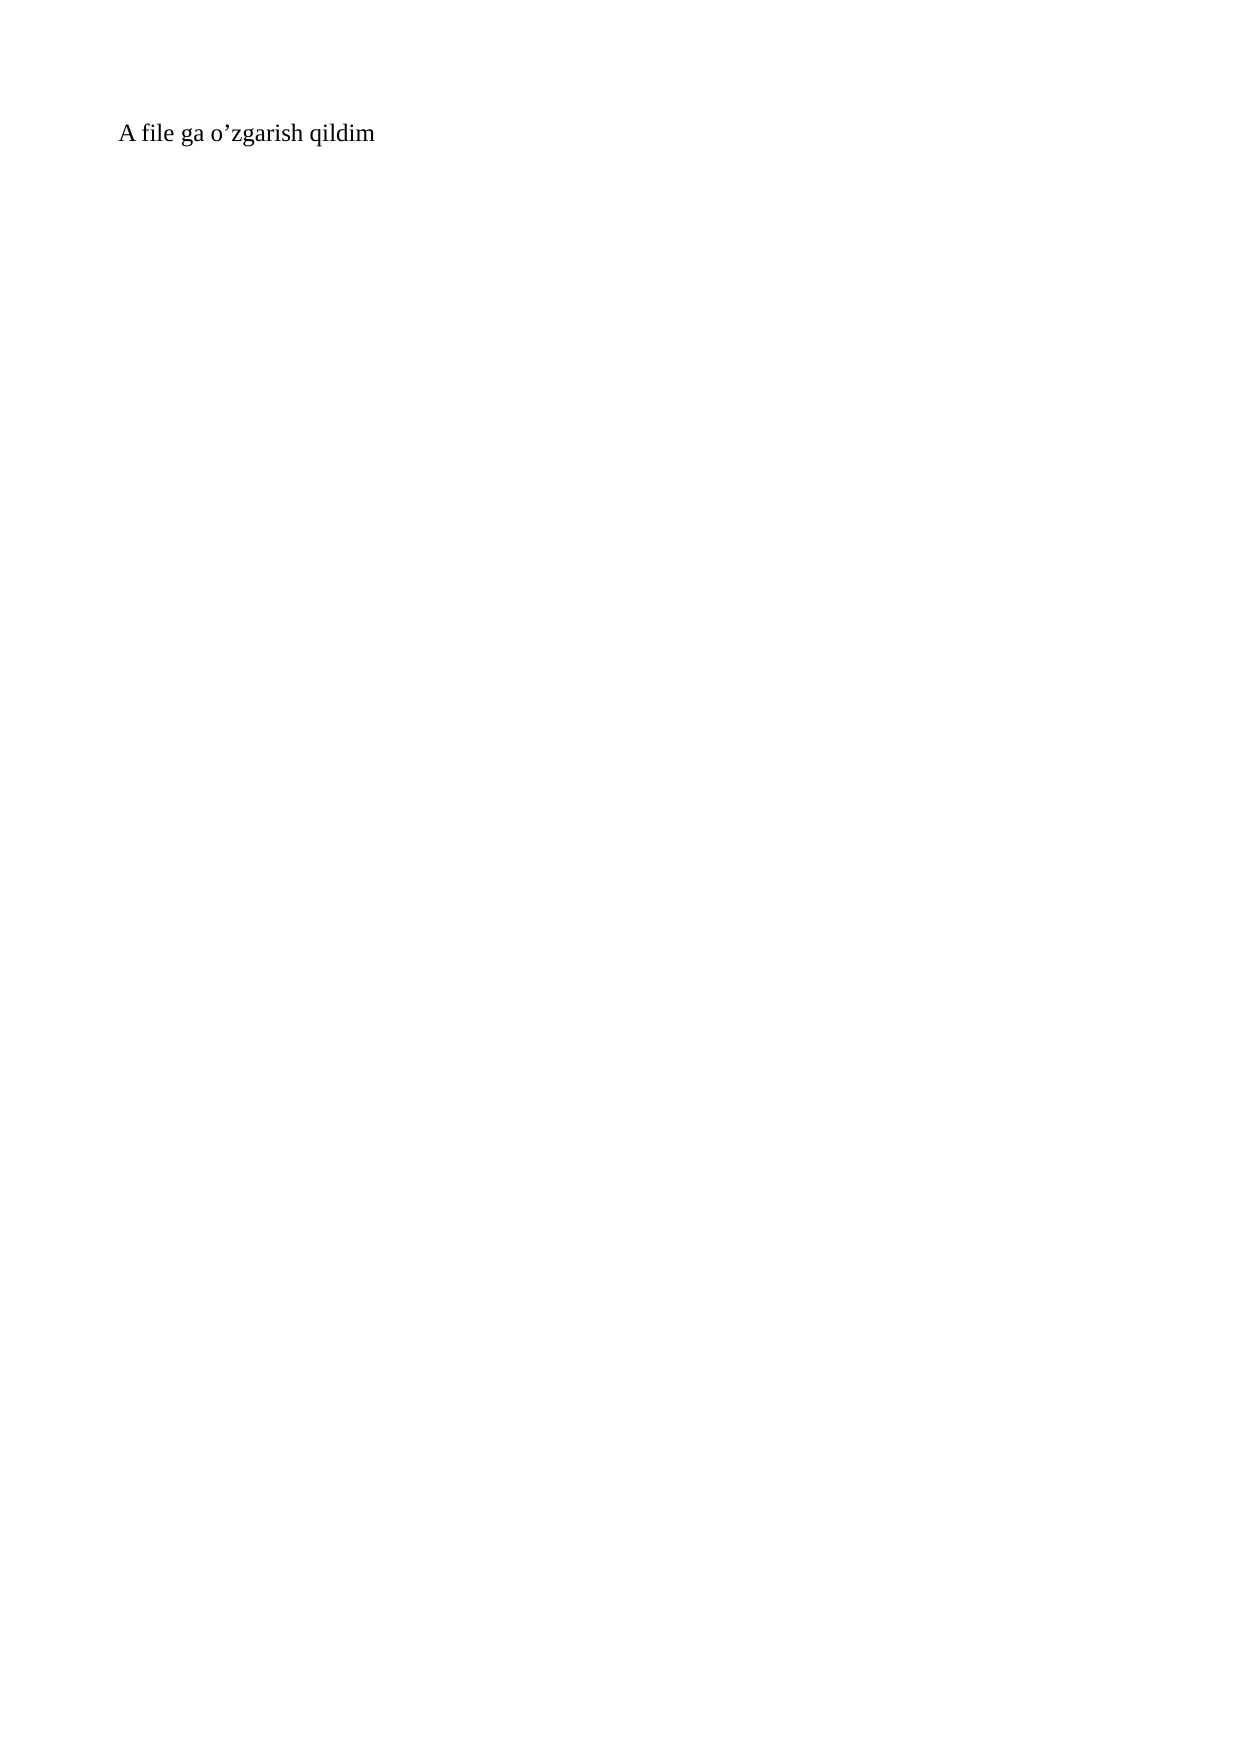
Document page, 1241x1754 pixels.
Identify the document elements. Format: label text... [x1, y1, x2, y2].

text A file ga o’zgarish qildim [118, 118, 1122, 147]
